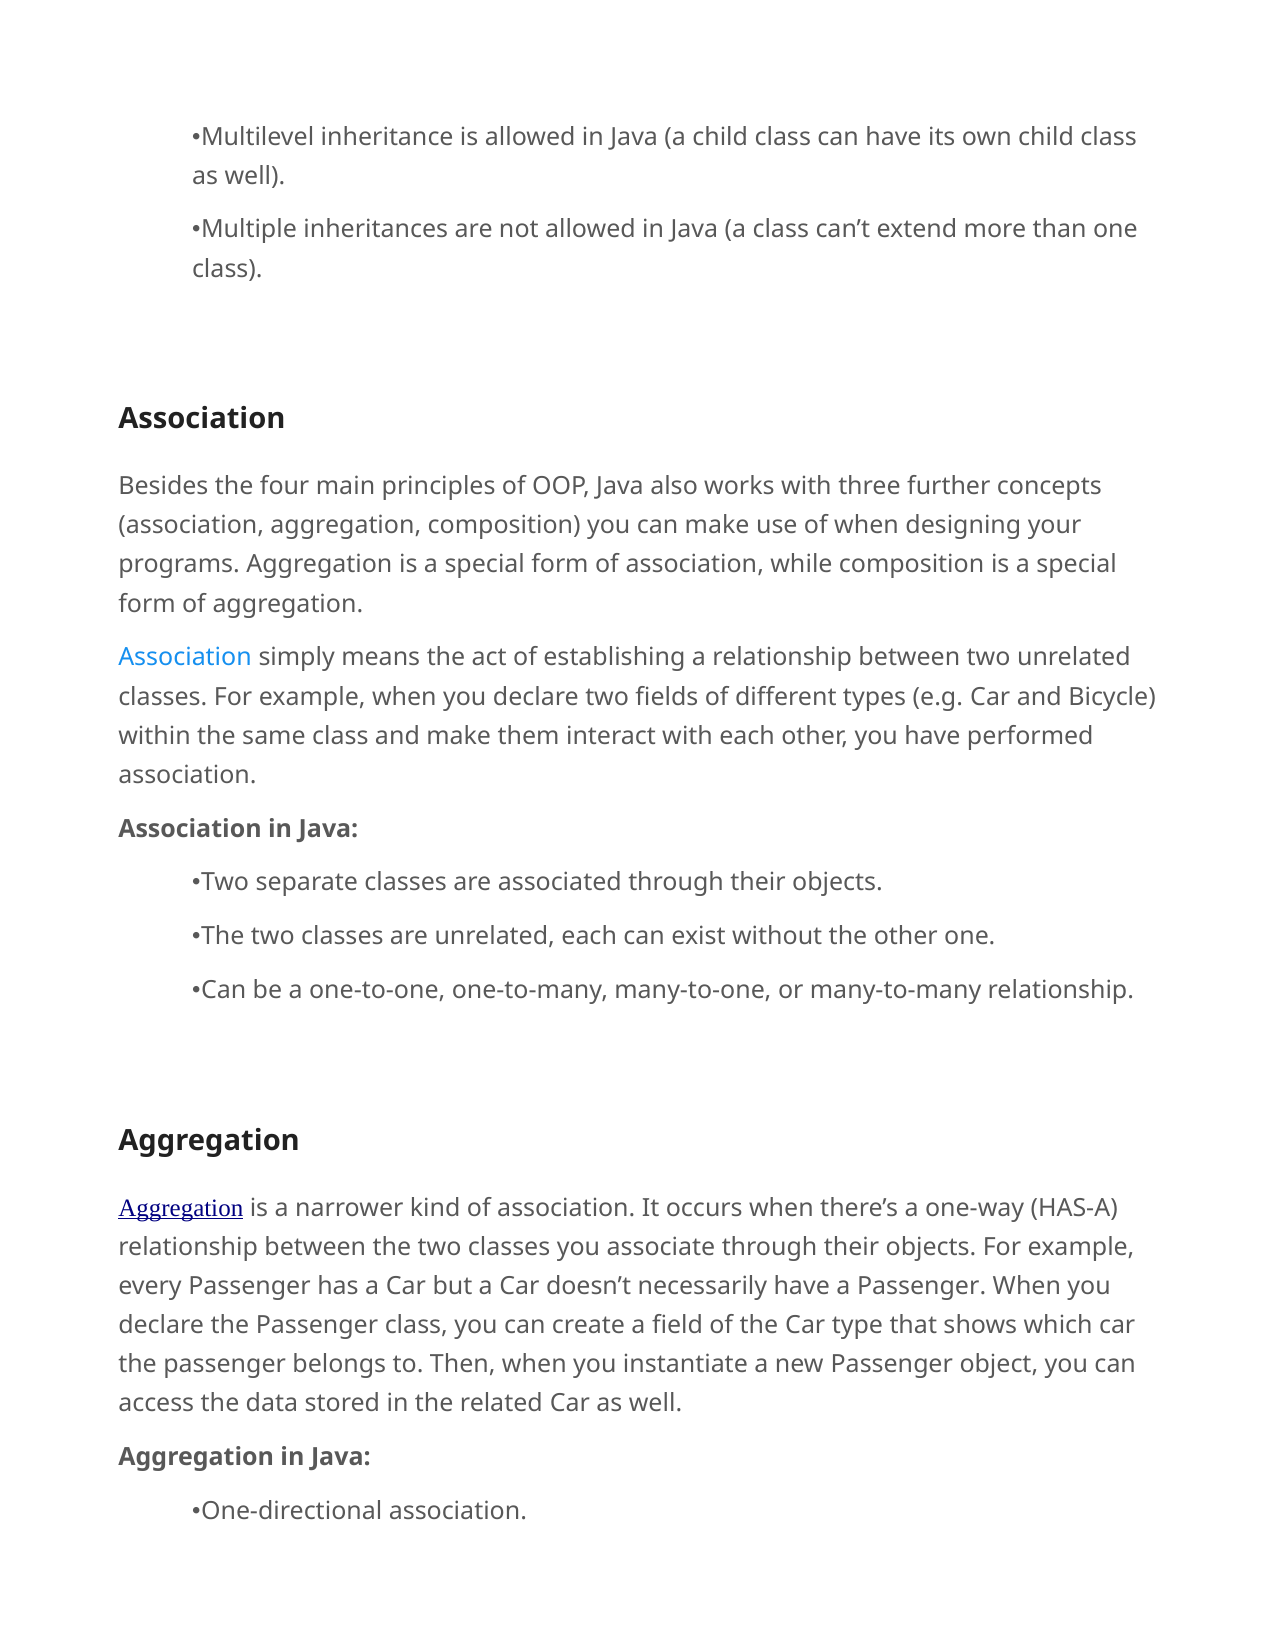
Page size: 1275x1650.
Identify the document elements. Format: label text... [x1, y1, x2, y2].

text Association simply means the act of establishing a relationship between two unrelated classes. For example, when you declare two fields of different types (e.g. Car and Bicycle) within the same class and make them interact with each other, you have performed association. [118, 639, 1157, 791]
text Aggregation in Java: [118, 1439, 1157, 1473]
list Can be a one-to-one, one-to-many, many-to-one, or many-to-many relationship. [118, 972, 1157, 1006]
text Association in Java: [118, 810, 1157, 844]
list The two classes are unrelated, each can exist without the other one. [118, 918, 1157, 952]
list Two separate classes are associated through their objects. [118, 864, 1157, 898]
list Multilevel inheritance is allowed in Java (a child class can have its own child class as well). [118, 118, 1157, 191]
subtitle Aggregation [118, 1119, 1157, 1159]
subtitle Association [118, 398, 1157, 437]
text Besides the four main principles of OOP, Java also works with three further concepts (association, aggregation, composition) you can make use of when designing your programs. Aggregation is a special form of association, while composition is a special form of aggregation. [118, 468, 1157, 619]
text Aggregation is a narrower kind of association. It occurs when there’s a one-way (HAS-A) relationship between the two classes you associate through their objects. For example, every Passenger has a Car but a Car doesn’t necessarily have a Passenger. When you declare the Passenger class, you can create a field of the Car type that shows which car the passenger belongs to. Then, when you instantiate a new Passenger object, you can access the data stored in the related Car as well. [118, 1189, 1157, 1419]
list One-directional association. [118, 1492, 1157, 1527]
list Multiple inheritances are not allowed in Java (a class can’t extend more than one class). [118, 211, 1157, 284]
